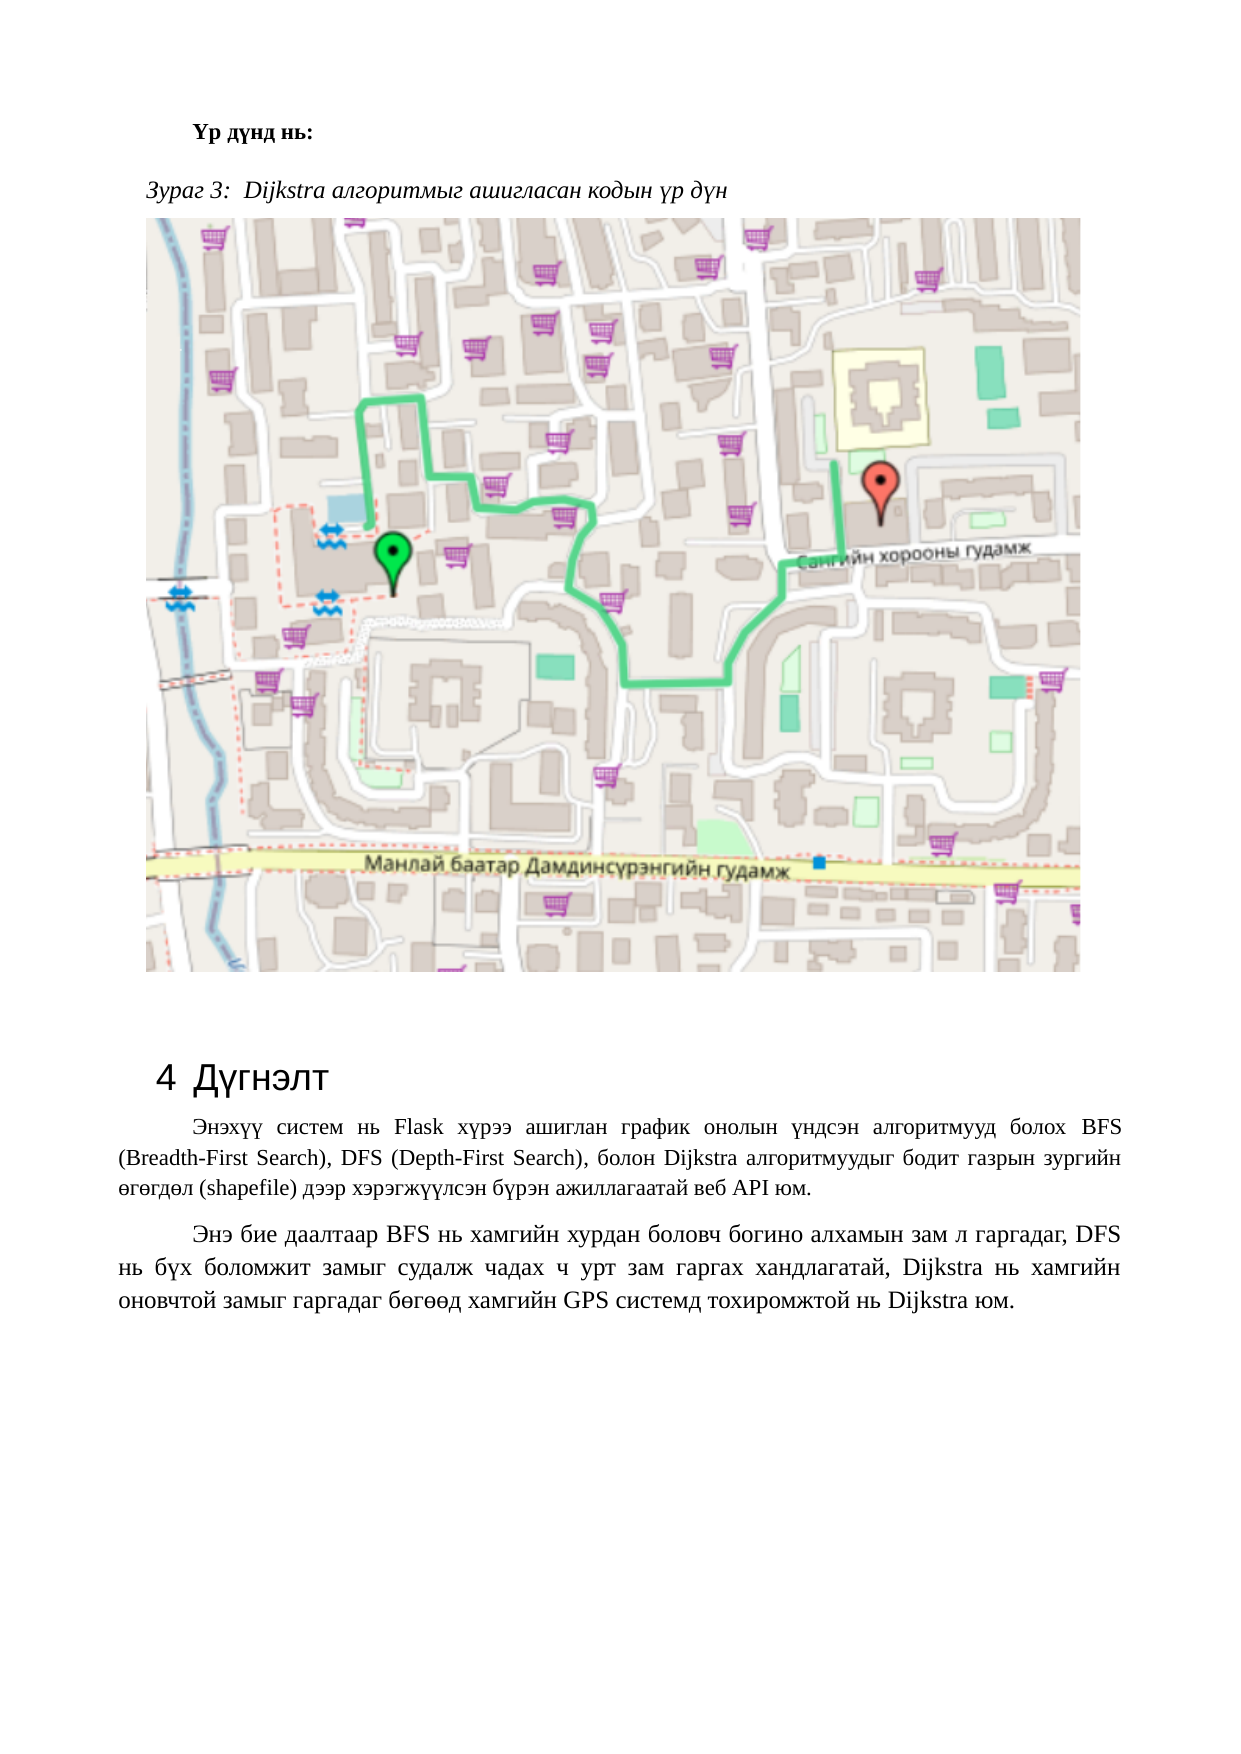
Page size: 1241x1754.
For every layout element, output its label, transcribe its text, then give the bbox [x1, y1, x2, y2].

text Зураг 3: Dijkstra алгоритмыг ашигласан кодын үр дүн [146, 175, 1094, 204]
text [146, 162, 1094, 175]
text Энэ бие даалтаар BFS нь хамгийн хурдан боловч богино алхамын зам л гаргадаг, DFS нь бүх боломжит замыг судалж чадах ч урт зам гаргах хандлагатай, Dijkstra нь хамгийн оновчтой замыг гаргадаг бөгөөд хамгийн GPS системд тохиромжтой нь Dijkstra юм. [118, 1219, 1122, 1313]
picture [146, 218, 1081, 972]
text [146, 204, 1094, 695]
subtitle Дүгнэлт [156, 1056, 1122, 1099]
text Үр дүнд нь: [118, 118, 1122, 144]
text Энэхүү систем нь Flask хүрээ ашиглан график онолын үндсэн алгоритмууд болох BFS (Breadth-First Search), DFS (Depth-First Search), болон Dijkstra алгоритмуудыг бодит газрын зургийн өгөгдөл (shapefile) дээр хэрэгжүүлсэн бүрэн ажиллагаатай веб API юм. [118, 1111, 1122, 1200]
